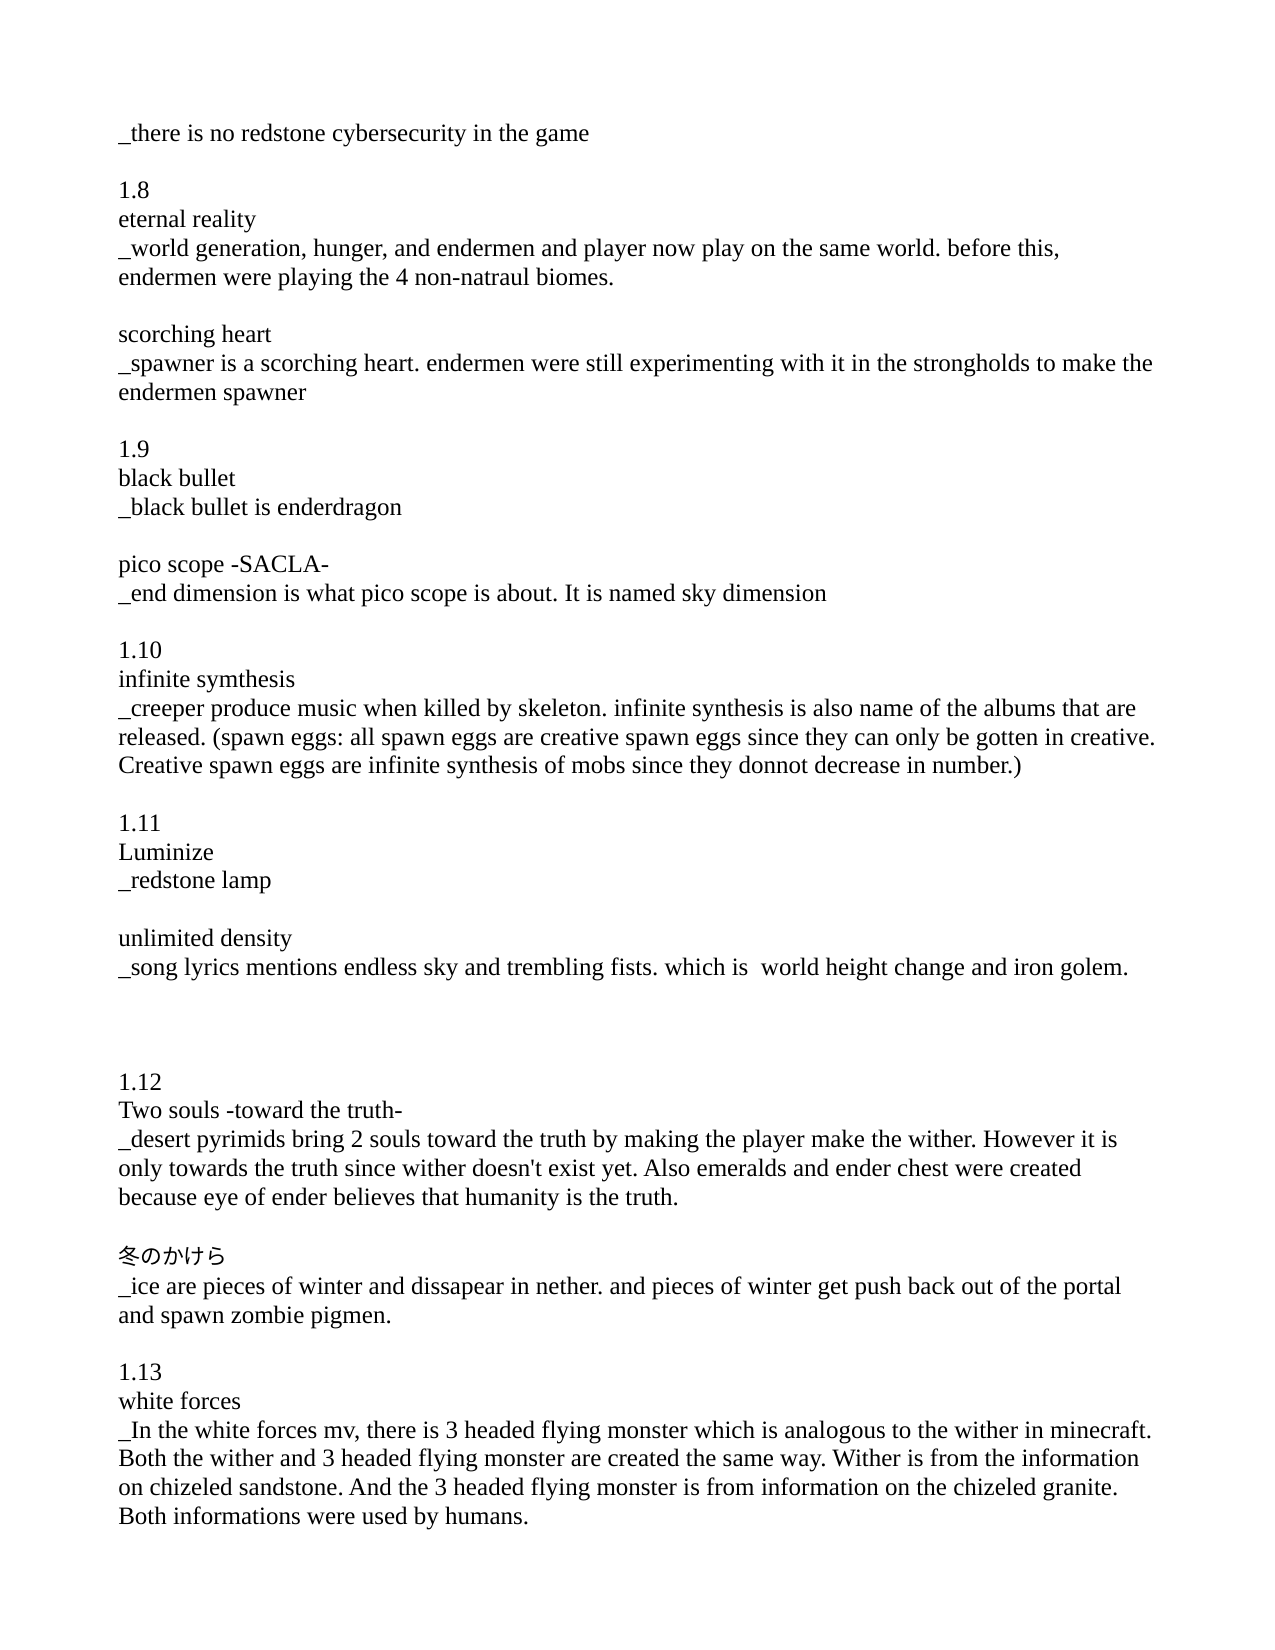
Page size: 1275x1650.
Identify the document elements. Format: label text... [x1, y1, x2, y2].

text _world generation, hunger, and endermen and player now play on the same world. before this, endermen were playing the 4 non-natraul biomes. [118, 233, 1157, 291]
text _spawner is a scorching heart. endermen were still experimenting with it in the strongholds to make the endermen spawner [118, 348, 1157, 406]
text Luminize [118, 837, 1157, 866]
text 1.11 [118, 808, 1157, 837]
text Two souls -toward the truth- [118, 1096, 1157, 1124]
text 1.13 [118, 1357, 1157, 1386]
text 冬のかけら [118, 1239, 1157, 1271]
text infinite symthesis [118, 664, 1157, 693]
text _there is no redstone cybersecurity in the game [118, 118, 1157, 147]
text scorching heart [118, 319, 1157, 348]
text _In the white forces mv, there is 3 headed flying monster which is analogous to the wither in minecraft. Both the wither and 3 headed flying monster are created the same way. Wither is from the information on chizeled sandstone. And the 3 headed flying monster is from information on the chizeled granite. Both informations were used by humans. [118, 1415, 1157, 1530]
text 1.10 [118, 636, 1157, 664]
text 1.9 [118, 434, 1157, 463]
text _redstone lamp [118, 866, 1157, 894]
text unlimited density [118, 923, 1157, 952]
text _song lyrics mentions endless sky and trembling fists. which is world height change and iron golem. [118, 952, 1157, 981]
text white forces [118, 1386, 1157, 1415]
text _black bullet is enderdragon [118, 492, 1157, 521]
text black bullet [118, 463, 1157, 492]
text 1.12 [118, 1067, 1157, 1096]
text 1.8 [118, 176, 1157, 204]
text _creeper produce music when killed by skeleton. infinite synthesis is also name of the albums that are released. (spawn eggs: all spawn eggs are creative spawn eggs since they can only be gotten in creative. Creative spawn eggs are infinite synthesis of mobs since they donnot decrease in number.) [118, 693, 1157, 779]
text _ice are pieces of winter and dissapear in nether. and pieces of winter get push back out of the portal and spawn zombie pigmen. [118, 1271, 1157, 1328]
text eternal reality [118, 204, 1157, 233]
text _end dimension is what pico scope is about. It is named sky dimension [118, 578, 1157, 607]
text _desert pyrimids bring 2 souls toward the truth by making the player make the wither. However it is only towards the truth since wither doesn't exist yet. Also emeralds and ender chest were created because eye of ender believes that humanity is the truth. [118, 1124, 1157, 1211]
text pico scope -SACLA- [118, 549, 1157, 578]
